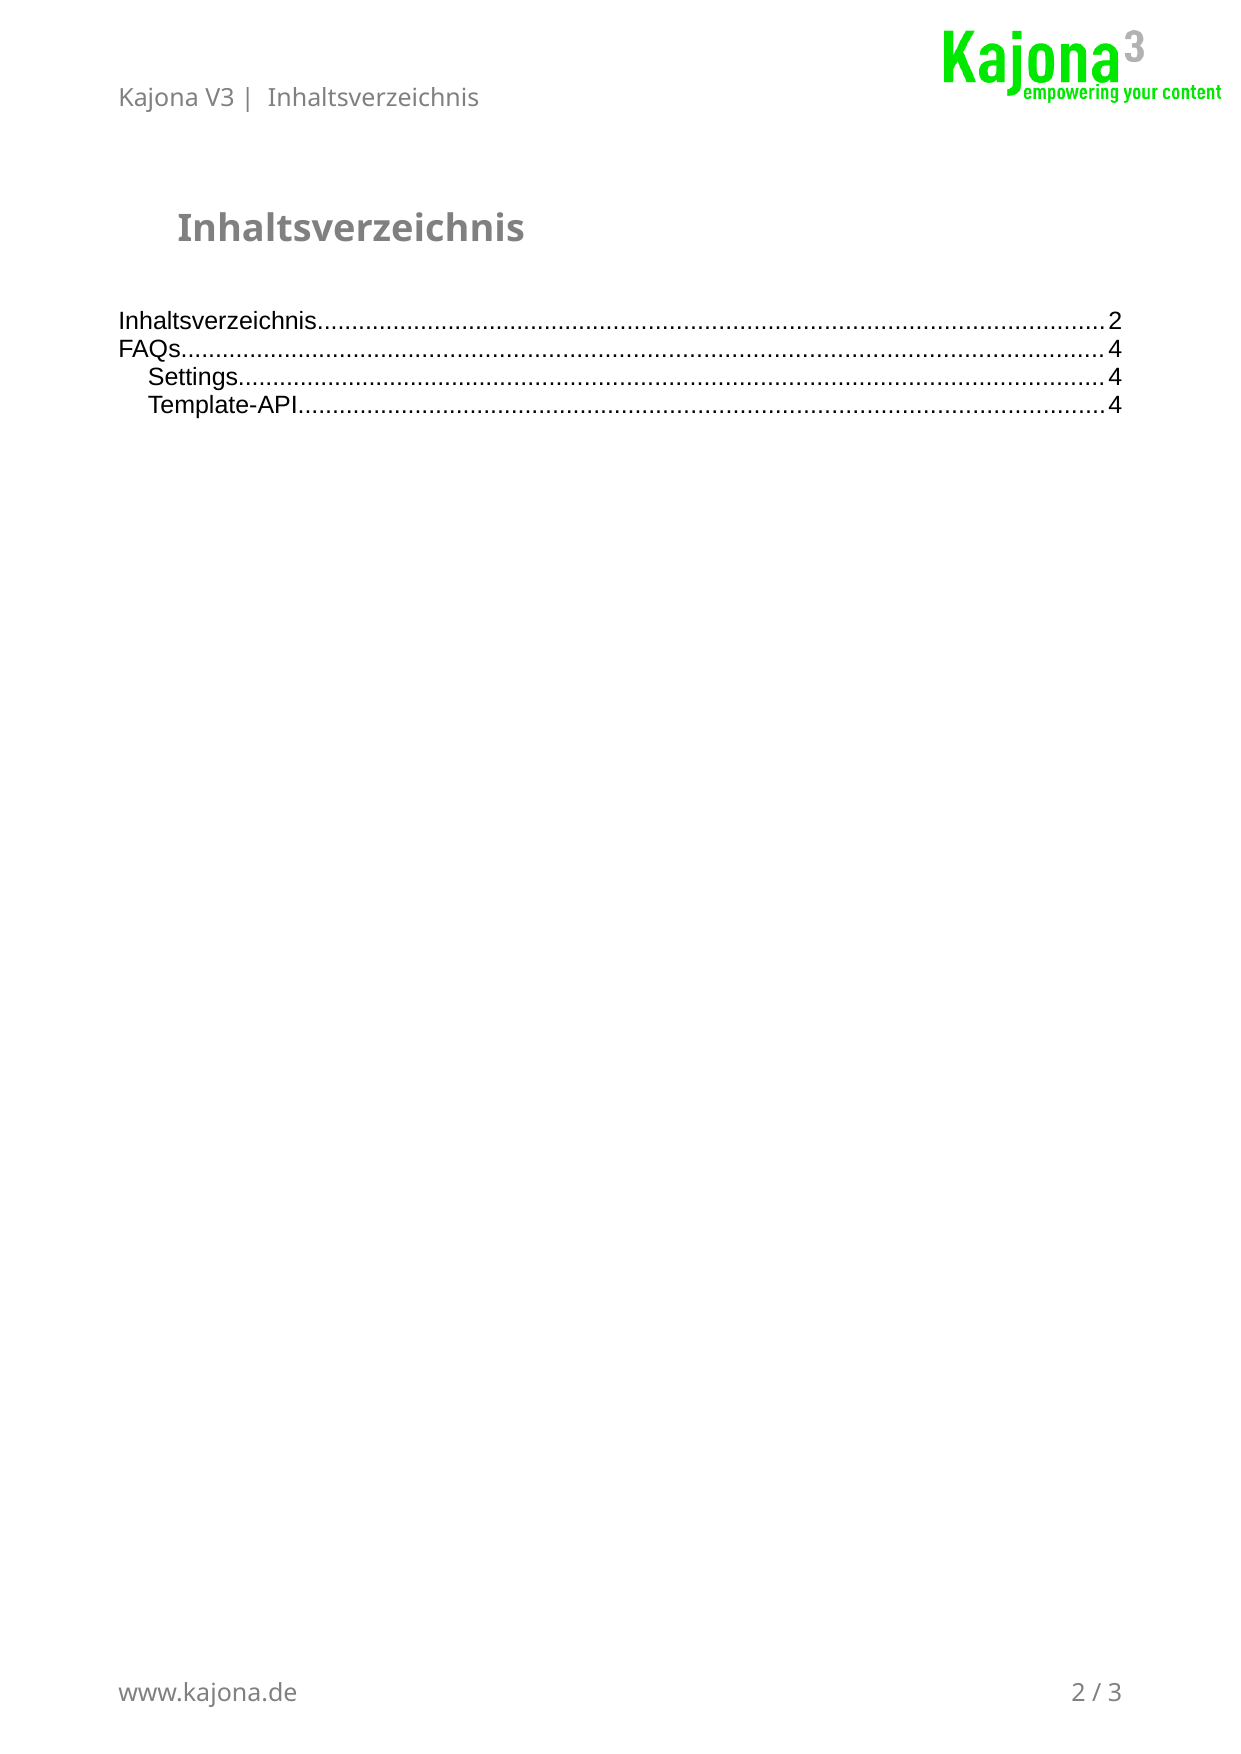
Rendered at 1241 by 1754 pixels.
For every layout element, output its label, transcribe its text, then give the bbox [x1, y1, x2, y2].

picture [944, 30, 1221, 103]
text Template-API 4 [148, 391, 1122, 418]
text FAQs 4 [118, 335, 1122, 363]
subtitle Inhaltsverzeichnis [118, 201, 1122, 253]
text Inhaltsverzeichnis 2 [118, 307, 1122, 335]
text Settings 4 [148, 363, 1122, 391]
